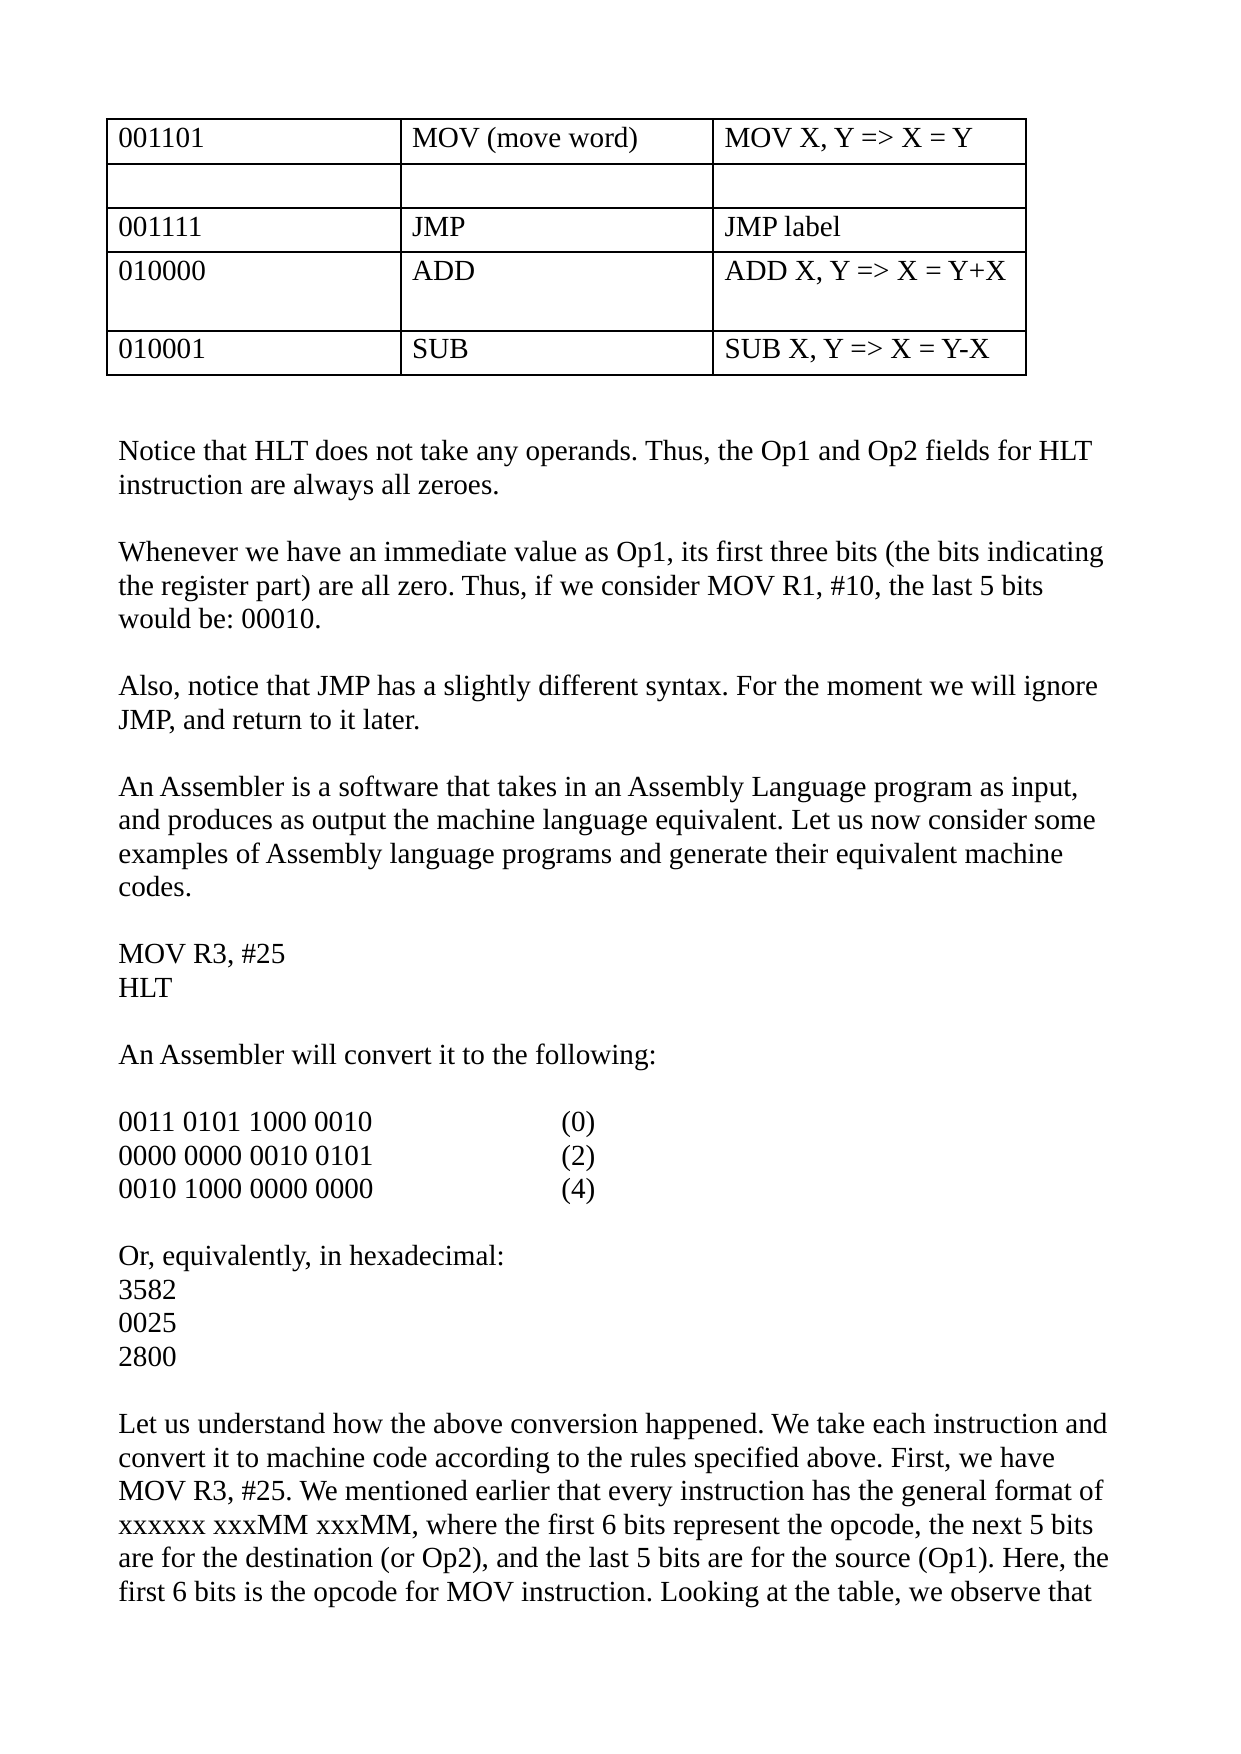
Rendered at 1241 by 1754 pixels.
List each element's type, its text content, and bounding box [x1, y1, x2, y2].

text 0025 [118, 1306, 1122, 1339]
text 0010 1000 0000 0000 (4) [118, 1171, 1122, 1205]
text Or, equivalently, in hexadecimal: [118, 1238, 1122, 1272]
text An Assembler will convert it to the following: [118, 1037, 1122, 1071]
table_cell [108, 165, 400, 207]
table_cell 001101 [108, 120, 400, 162]
text 0000 0000 0010 0101 (2) [118, 1138, 1122, 1171]
text HLT [118, 970, 1122, 1004]
text Let us understand how the above conversion happened. We take each instruction and convert it to machine code according to the rules specified above. First, we have MOV R3, #25. We mentioned earlier that every instruction has the general format of xxxxxx xxxMM xxxMM, where the first 6 bits represent the opcode, the next 5 bits are for the destination (or Op2), and the last 5 bits are for the source (Op1). Here, the first 6 bits is the opcode for MOV instruction. Looking at the table, we observe that [118, 1406, 1122, 1607]
text MOV R3, #25 [118, 937, 1122, 970]
table_cell 010001 [108, 332, 400, 374]
text Also, notice that JMP has a slightly different syntax. For the moment we will ignore JMP, and return to it later. [118, 668, 1122, 735]
text Whenever we have an immediate value as Op1, its first three bits (the bits indicating the register part) are all zero. Thus, if we consider MOV R1, #10, the last 5 bits would be: 00010. [118, 534, 1122, 635]
table_cell SUB [402, 332, 712, 374]
table_cell 010000 [108, 253, 400, 329]
table_cell 001111 [108, 209, 400, 251]
text An Assembler is a software that takes in an Assembly Language program as input, and produces as output the machine language equivalent. Let us now consider some examples of Assembly language programs and generate their equivalent machine codes. [118, 769, 1122, 903]
text 2800 [118, 1339, 1122, 1373]
text 0011 0101 1000 0010 (0) [118, 1104, 1122, 1138]
text Notice that HLT does not take any operands. Thus, the Op1 and Op2 fields for HLT instruction are always all zeroes. [118, 433, 1122, 501]
table_cell [714, 165, 1025, 207]
text 3582 [118, 1272, 1122, 1306]
table_cell JMP label [714, 209, 1025, 251]
table_cell ADD X, Y => X = Y+X [714, 253, 1025, 329]
table_cell [402, 165, 712, 207]
table_cell MOV (move word) [402, 120, 712, 162]
table_cell SUB X, Y => X = Y-X [714, 332, 1025, 374]
table_cell ADD [402, 253, 712, 329]
table_cell MOV X, Y => X = Y [714, 120, 1025, 162]
table_cell JMP [402, 209, 712, 251]
